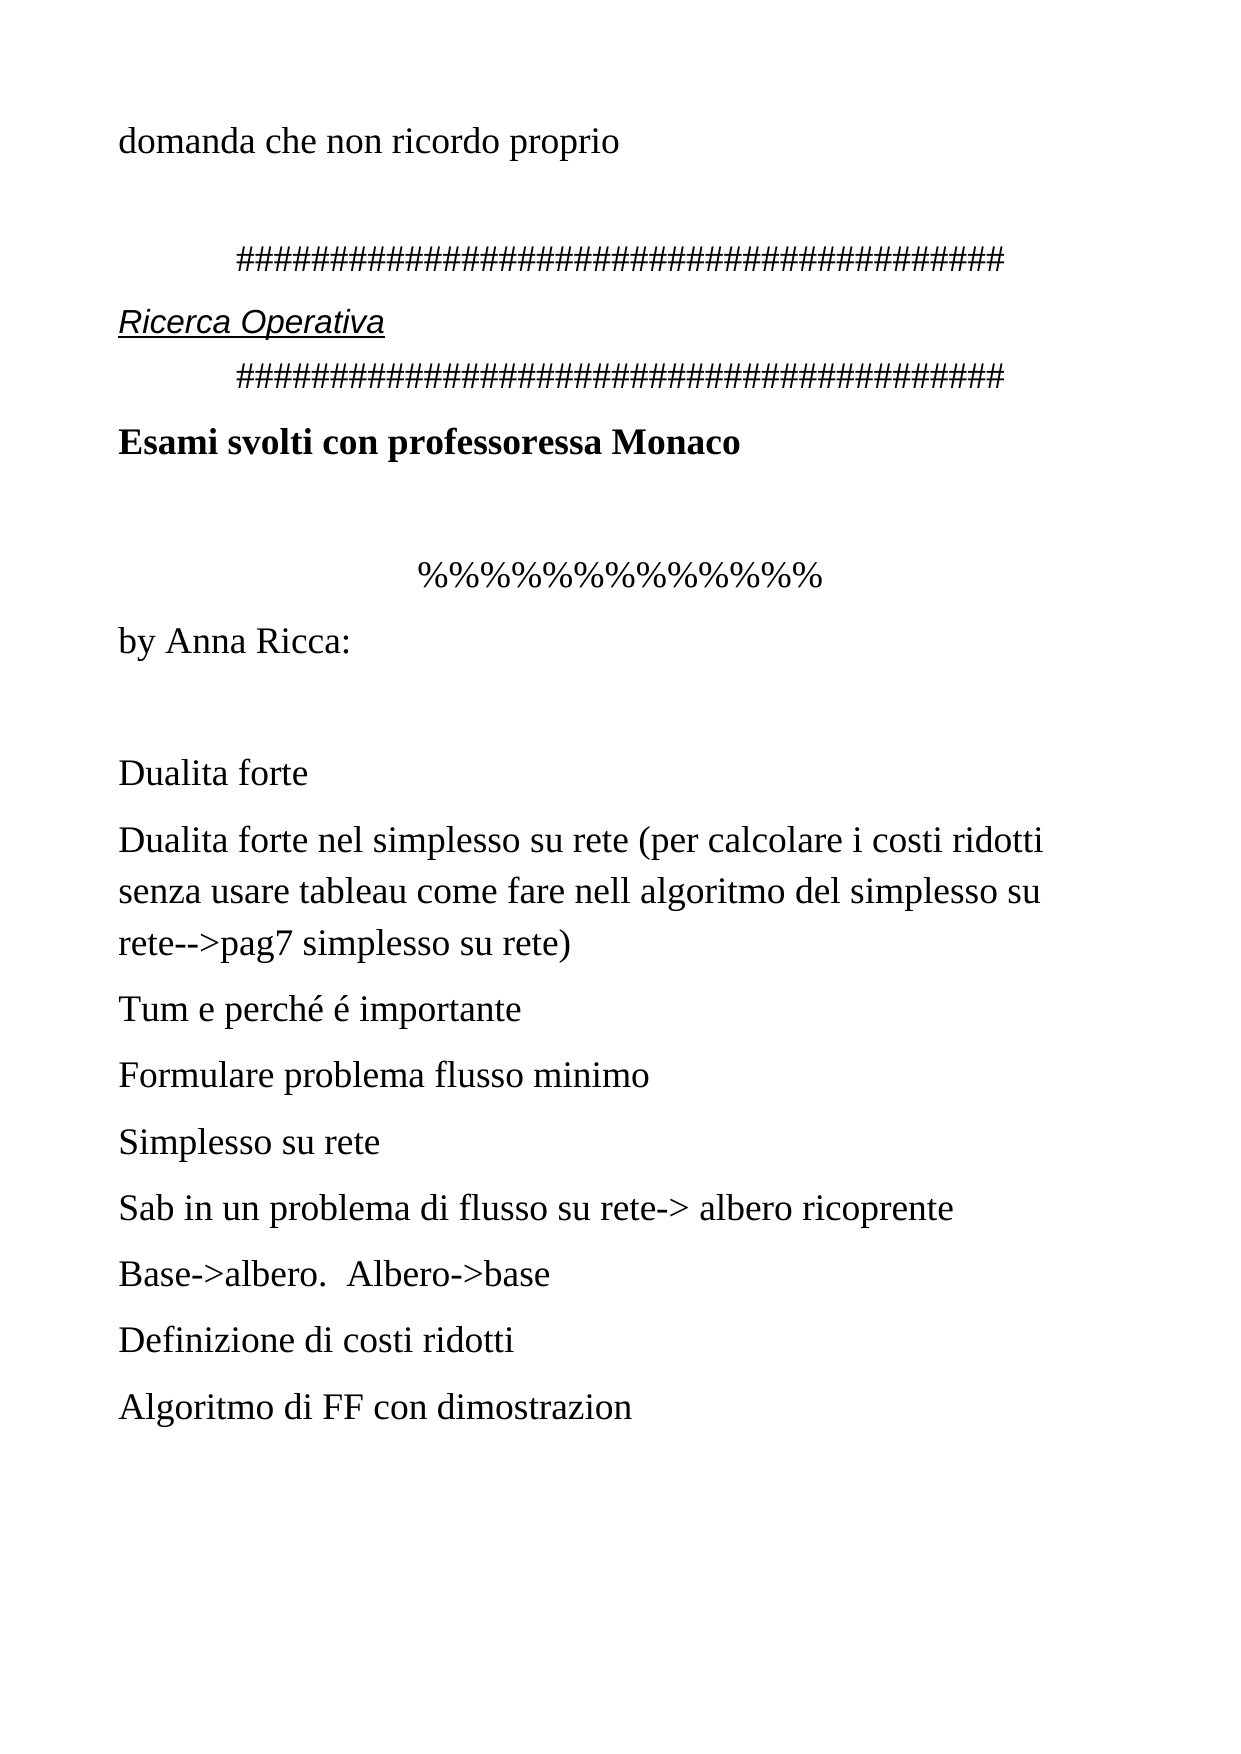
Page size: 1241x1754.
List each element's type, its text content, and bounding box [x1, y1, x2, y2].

text domanda che non ricordo proprio [118, 118, 1122, 213]
text Simplesso su rete [118, 1119, 1122, 1162]
text ######################################### [118, 236, 1122, 279]
text %%%%%%%%%%%%% [118, 552, 1122, 595]
text Dualita forte [118, 751, 1122, 794]
subtitle Ricerca Operativa [118, 302, 1122, 341]
text Tum e perché é importante [118, 987, 1122, 1030]
subtitle ######################################### [118, 353, 1122, 396]
text Definizione di costi ridotti [118, 1318, 1122, 1361]
text Dualita forte nel simplesso su rete (per calcolare i costi ridotti senza usare tableau come fare nell algoritmo del simplesso su rete-->pag7 simplesso su rete) [118, 817, 1122, 963]
text Esami svolti con professoressa Monaco [118, 419, 1122, 463]
text Sab in un problema di flusso su rete-> albero ricoprente [118, 1185, 1122, 1228]
text by Anna Ricca: [118, 618, 1122, 661]
text Algoritmo di FF con dimostrazion [118, 1384, 1122, 1427]
text Base->albero. Albero->base [118, 1252, 1122, 1295]
text Formulare problema flusso minimo [118, 1053, 1122, 1096]
